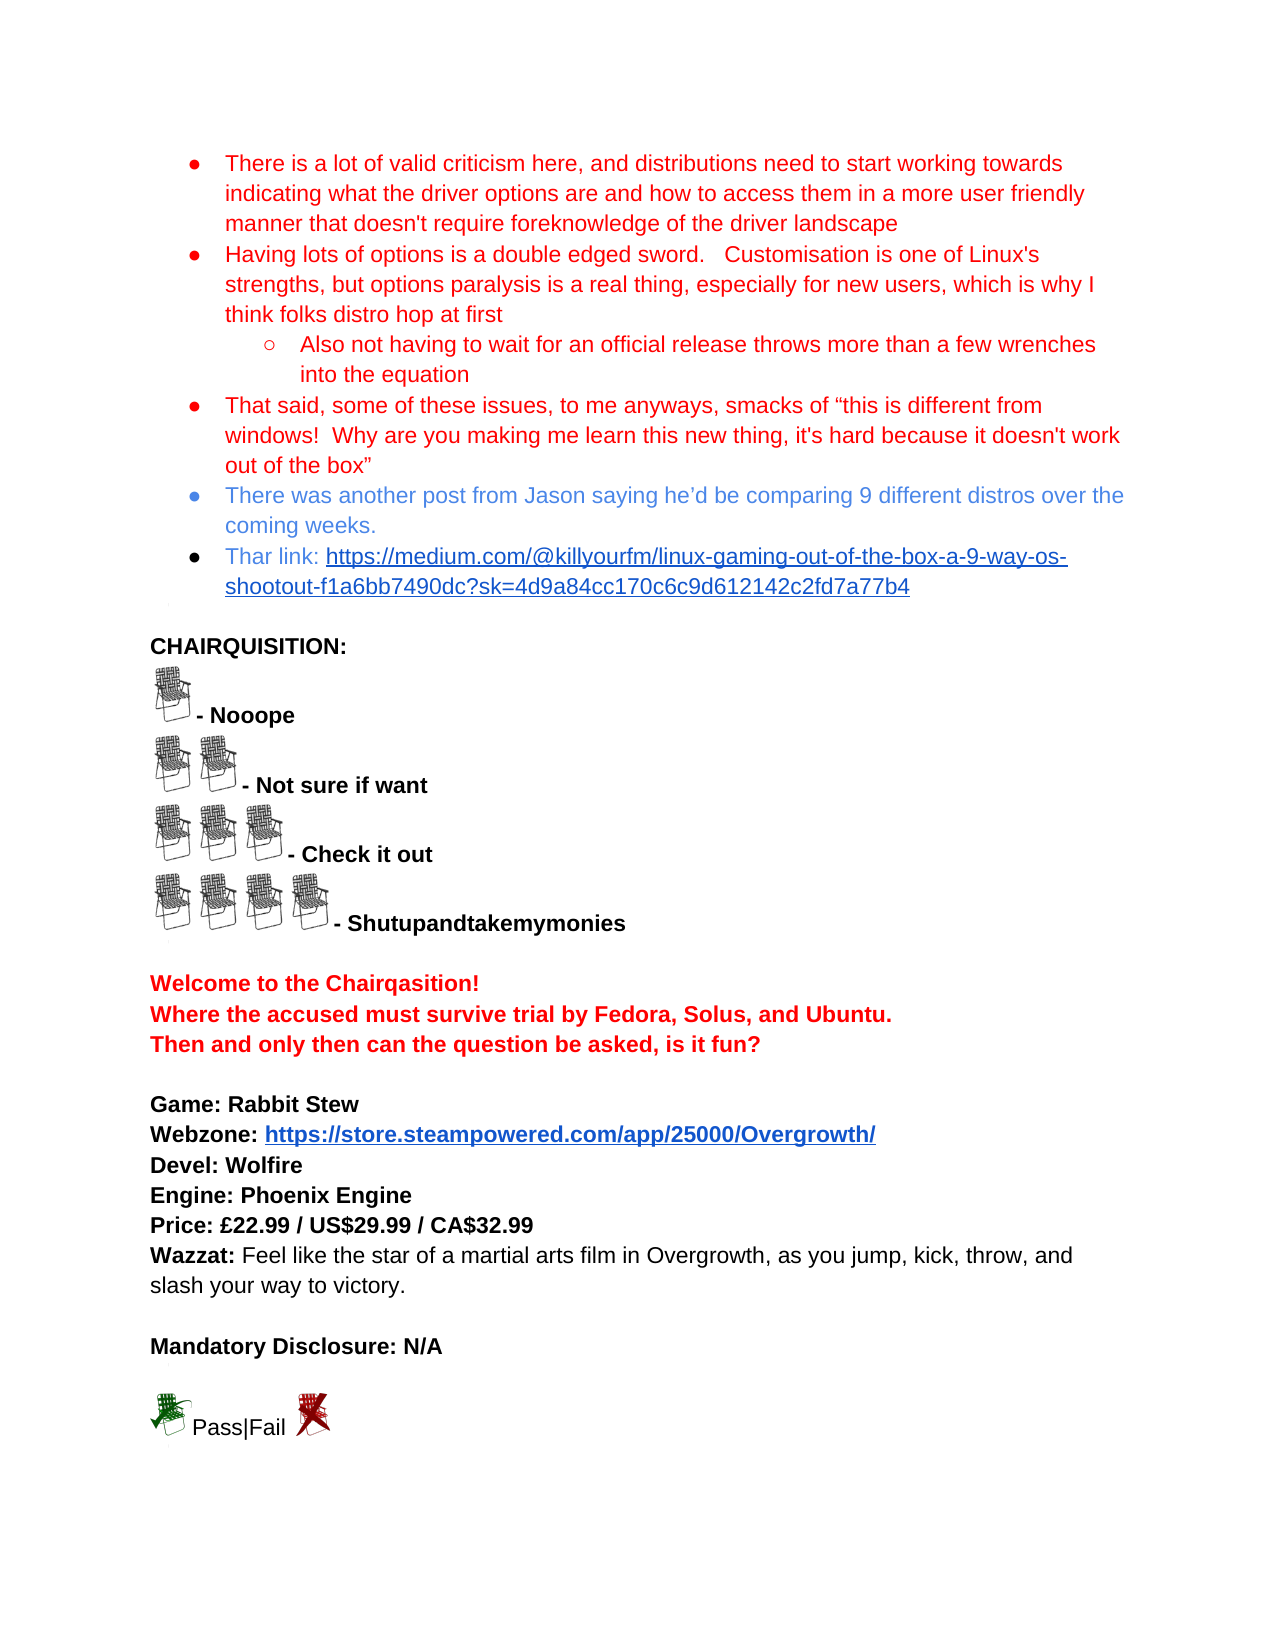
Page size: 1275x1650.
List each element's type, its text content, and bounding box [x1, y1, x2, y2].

picture [150, 1393, 192, 1436]
text Wazzat: Feel like the star of a martial arts film in Overgrowth, as you jump, kick, throw, and slash your way to victory. [150, 1242, 1125, 1299]
list Having lots of options is a double edged sword. Customisation is one of Linux's strengths, but options paralysis is a real thing, especially for new users, which is why I think folks distro hop at first [187, 241, 1125, 327]
list Also not having to wait for an official release throws more than a few wrenches into the equation [262, 331, 1125, 388]
text - Not sure if want [150, 733, 1125, 798]
text Where the accused must survive trial by Fedora, Solus, and Ubuntu. [150, 1001, 1125, 1027]
text Devel: Wolfire [150, 1152, 1125, 1178]
text - Check it out [150, 802, 1125, 867]
picture [292, 1393, 335, 1436]
list There is a lot of valid criticism here, and distributions need to start working towards indicating what the driver options are and how to access them in a more user friendly manner that doesn't require foreknowledge of the driver landscape [187, 150, 1125, 237]
text Engine: Phoenix Engine [150, 1182, 1125, 1208]
list Thar link: https://medium.com/@killyourfm/linux-gaming-out-of-the-box-a-9-way-os-shootout-f1a6bb7490dc?sk=4d9a84cc170c6c9d612142c2fd7a77b4 [187, 543, 1125, 599]
list That said, some of these issues, to me anyways, smacks of “this is different from windows! Why are you making me learn this new thing, it's hard because it doesn't work out of the box” [187, 392, 1125, 478]
text CHAIRQUISITION: - Nooope [150, 633, 1125, 729]
text Game: Rabbit Stew [150, 1091, 1125, 1118]
text Pass|Fail [150, 1393, 1125, 1441]
text Then and only then can the question be asked, is it fun? [150, 1031, 1125, 1057]
text Mandatory Disclosure: N/A [150, 1333, 1125, 1359]
picture [150, 663, 196, 724]
text Welcome to the Chairqasition! [150, 970, 1125, 997]
text Price: £22.99 / US$29.99 / CA$32.99 [150, 1212, 1125, 1238]
picture [150, 871, 334, 932]
picture [150, 732, 242, 794]
list There was another post from Jason saying he’d be comparing 9 different distros over the coming weeks. [187, 482, 1125, 539]
text Webzone: https://store.steampowered.com/app/25000/Overgrowth/ [150, 1121, 1125, 1148]
picture [150, 801, 288, 863]
text - Shutupandtakemymonies [150, 871, 1125, 936]
